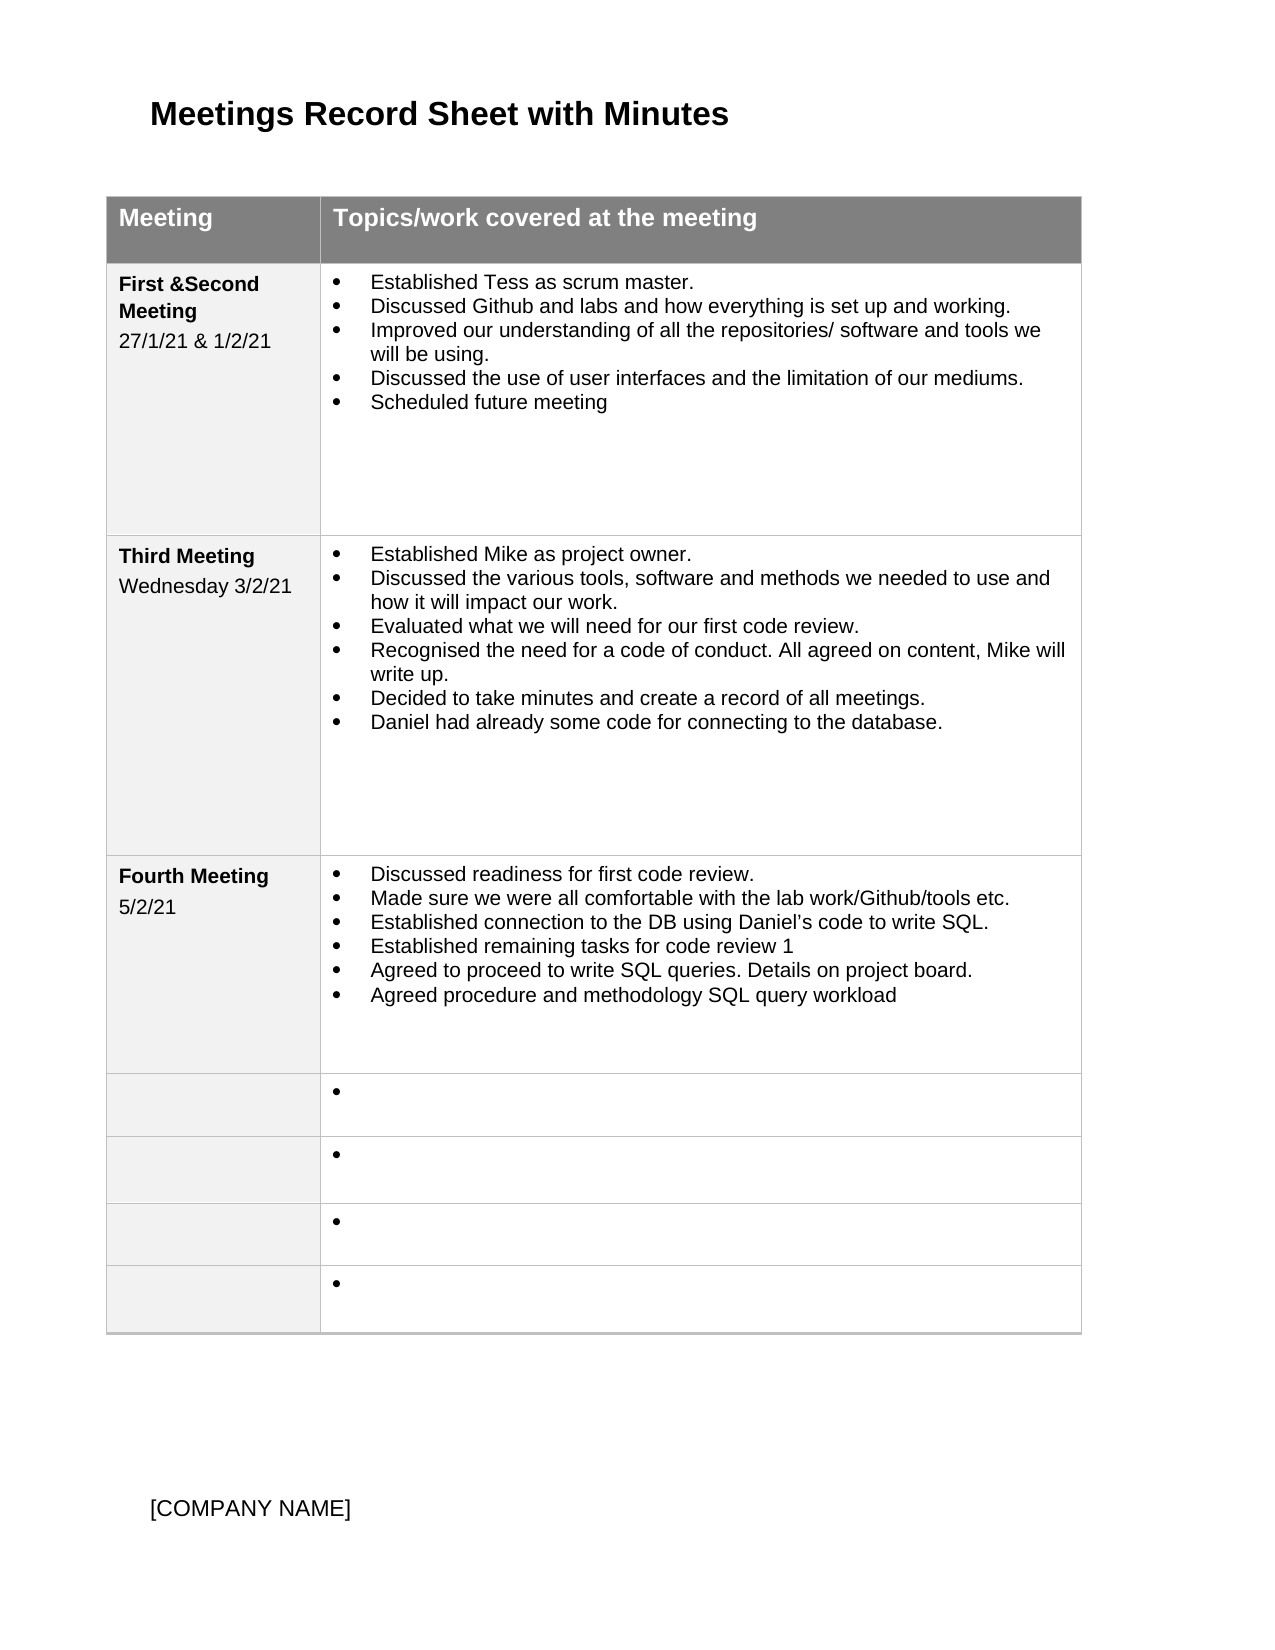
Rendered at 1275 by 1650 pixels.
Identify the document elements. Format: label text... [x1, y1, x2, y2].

table_cell Third Meeting Wednesday 3/2/21 [107, 536, 320, 855]
table_cell [321, 1137, 1081, 1202]
table_cell [321, 1204, 1081, 1265]
table_cell Established Tess as scrum master. Discussed Github and labs and how everything is set up and working. Improved our understanding of all the repositories/ software and tools we will be using. Discussed the use of user interfaces and the limitation of our mediums. Scheduled future meeting [321, 264, 1081, 534]
table_header Meeting [107, 197, 320, 263]
text Meetings Record Sheet with Minutes [150, 94, 1125, 132]
table_cell [321, 1074, 1081, 1136]
table_cell [107, 1137, 320, 1202]
table_cell [321, 1266, 1081, 1332]
table_cell First &Second Meeting 27/1/21 & 1/2/21 [107, 264, 320, 534]
table_cell Established Mike as project owner. Discussed the various tools, software and methods we needed to use and how it will impact our work. Evaluated what we will need for our first code review. Recognised the need for a code of conduct. All agreed on content, Mike will write up. Decided to take minutes and create a record of all meetings. Daniel had already some code for connecting to the database. [321, 536, 1081, 855]
table_cell Fourth Meeting 5/2/21 [107, 856, 320, 1073]
table_header Topics/work covered at the meeting [321, 197, 1081, 263]
table_cell [107, 1074, 320, 1136]
table_cell Discussed readiness for first code review. Made sure we were all comfortable with the lab work/Github/tools etc. Established connection to the DB using Daniel’s code to write SQL. Established remaining tasks for code review 1 Agreed to proceed to write SQL queries. Details on project board. Agreed procedure and methodology SQL query workload [321, 856, 1081, 1073]
table_cell [107, 1204, 320, 1265]
table_cell [107, 1266, 320, 1332]
